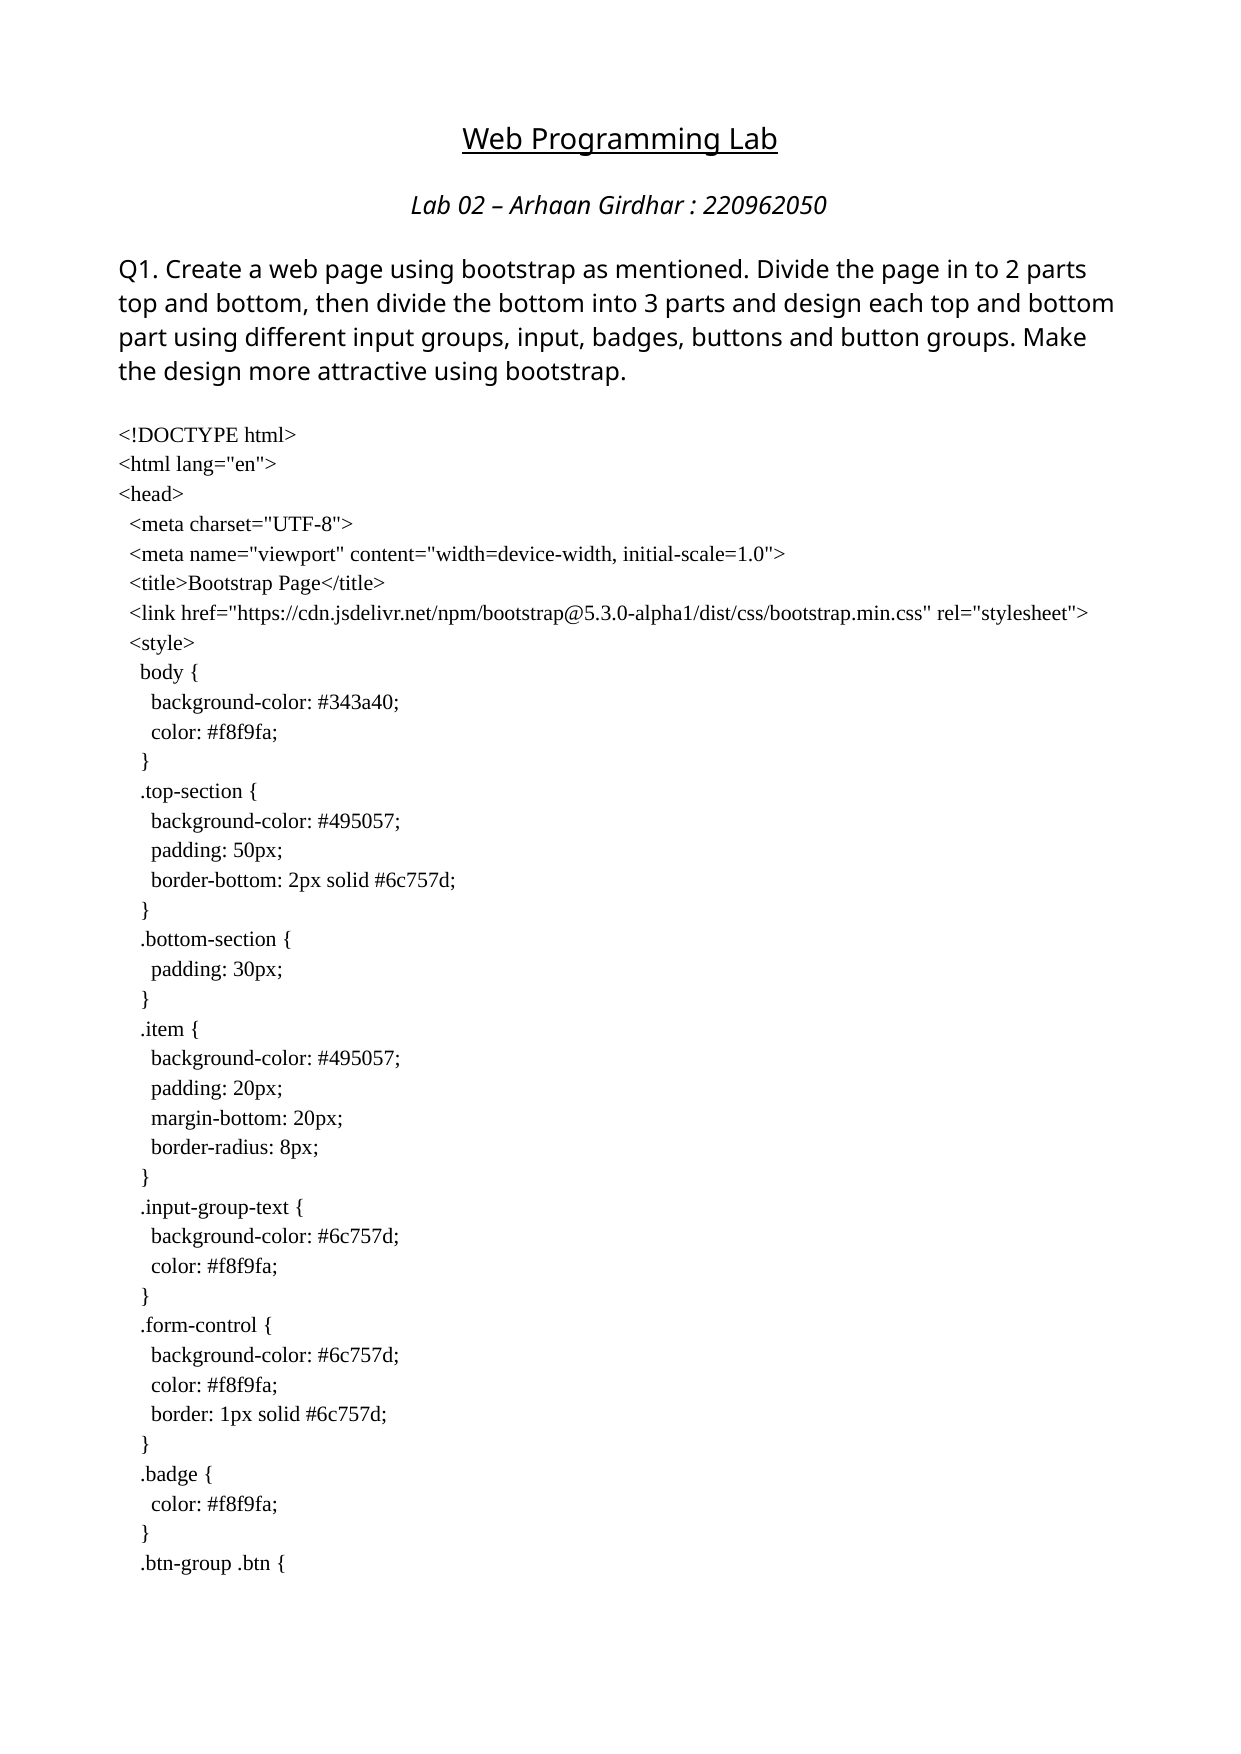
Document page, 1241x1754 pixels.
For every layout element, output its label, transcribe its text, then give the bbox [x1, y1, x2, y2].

text .top-section { [118, 773, 1122, 803]
text body { [118, 655, 1122, 684]
text .bottom-section { [118, 922, 1122, 952]
text background-color: #6c757d; [118, 1338, 1122, 1367]
text color: #f8f9fa; [118, 1248, 1122, 1278]
text Q1. Create a web page using bootstrap as mentioned. Divide the page in to 2 parts top and bottom, then divide the bottom into 3 parts and design each top and bottom part using different input groups, input, badges, buttons and button groups. Make the design more attractive using bootstrap. [118, 251, 1122, 387]
text border: 1px solid #6c757d; [118, 1397, 1122, 1427]
text margin-bottom: 20px; [118, 1100, 1122, 1130]
text <!DOCTYPE html> [118, 417, 1122, 447]
text .btn-group .btn { [118, 1545, 1122, 1575]
text color: #f8f9fa; [118, 714, 1122, 744]
text .badge { [118, 1456, 1122, 1486]
text } [118, 1427, 1122, 1456]
text background-color: #495057; [118, 1041, 1122, 1070]
text } [118, 1278, 1122, 1308]
text background-color: #495057; [118, 803, 1122, 833]
text <meta charset="UTF-8"> [118, 506, 1122, 536]
text background-color: #6c757d; [118, 1219, 1122, 1248]
text .item { [118, 1011, 1122, 1041]
text .form-control { [118, 1308, 1122, 1338]
text border-bottom: 2px solid #6c757d; [118, 863, 1122, 892]
text <meta name="viewport" content="width=device-width, initial-scale=1.0"> [118, 536, 1122, 566]
text <link href="https://cdn.jsdelivr.net/npm/bootstrap@5.3.0-alpha1/dist/css/bootstrap.min.css" rel="stylesheet"> [118, 595, 1122, 625]
text <style> [118, 625, 1122, 655]
text border-radius: 8px; [118, 1130, 1122, 1159]
text } [118, 1159, 1122, 1189]
text <html lang="en"> [118, 447, 1122, 477]
text color: #f8f9fa; [118, 1486, 1122, 1516]
text color: #f8f9fa; [118, 1367, 1122, 1397]
text Web Programming Lab [118, 118, 1122, 158]
text } [118, 892, 1122, 922]
text background-color: #343a40; [118, 684, 1122, 714]
text } [118, 744, 1122, 773]
text <head> [118, 477, 1122, 506]
text padding: 50px; [118, 833, 1122, 863]
text Lab 02 – Arhaan Girdhar : 220962050 [118, 187, 1122, 222]
text padding: 30px; [118, 952, 1122, 981]
text } [118, 981, 1122, 1011]
text padding: 20px; [118, 1070, 1122, 1100]
text .input-group-text { [118, 1189, 1122, 1219]
text } [118, 1516, 1122, 1545]
text <title>Bootstrap Page</title> [118, 566, 1122, 595]
